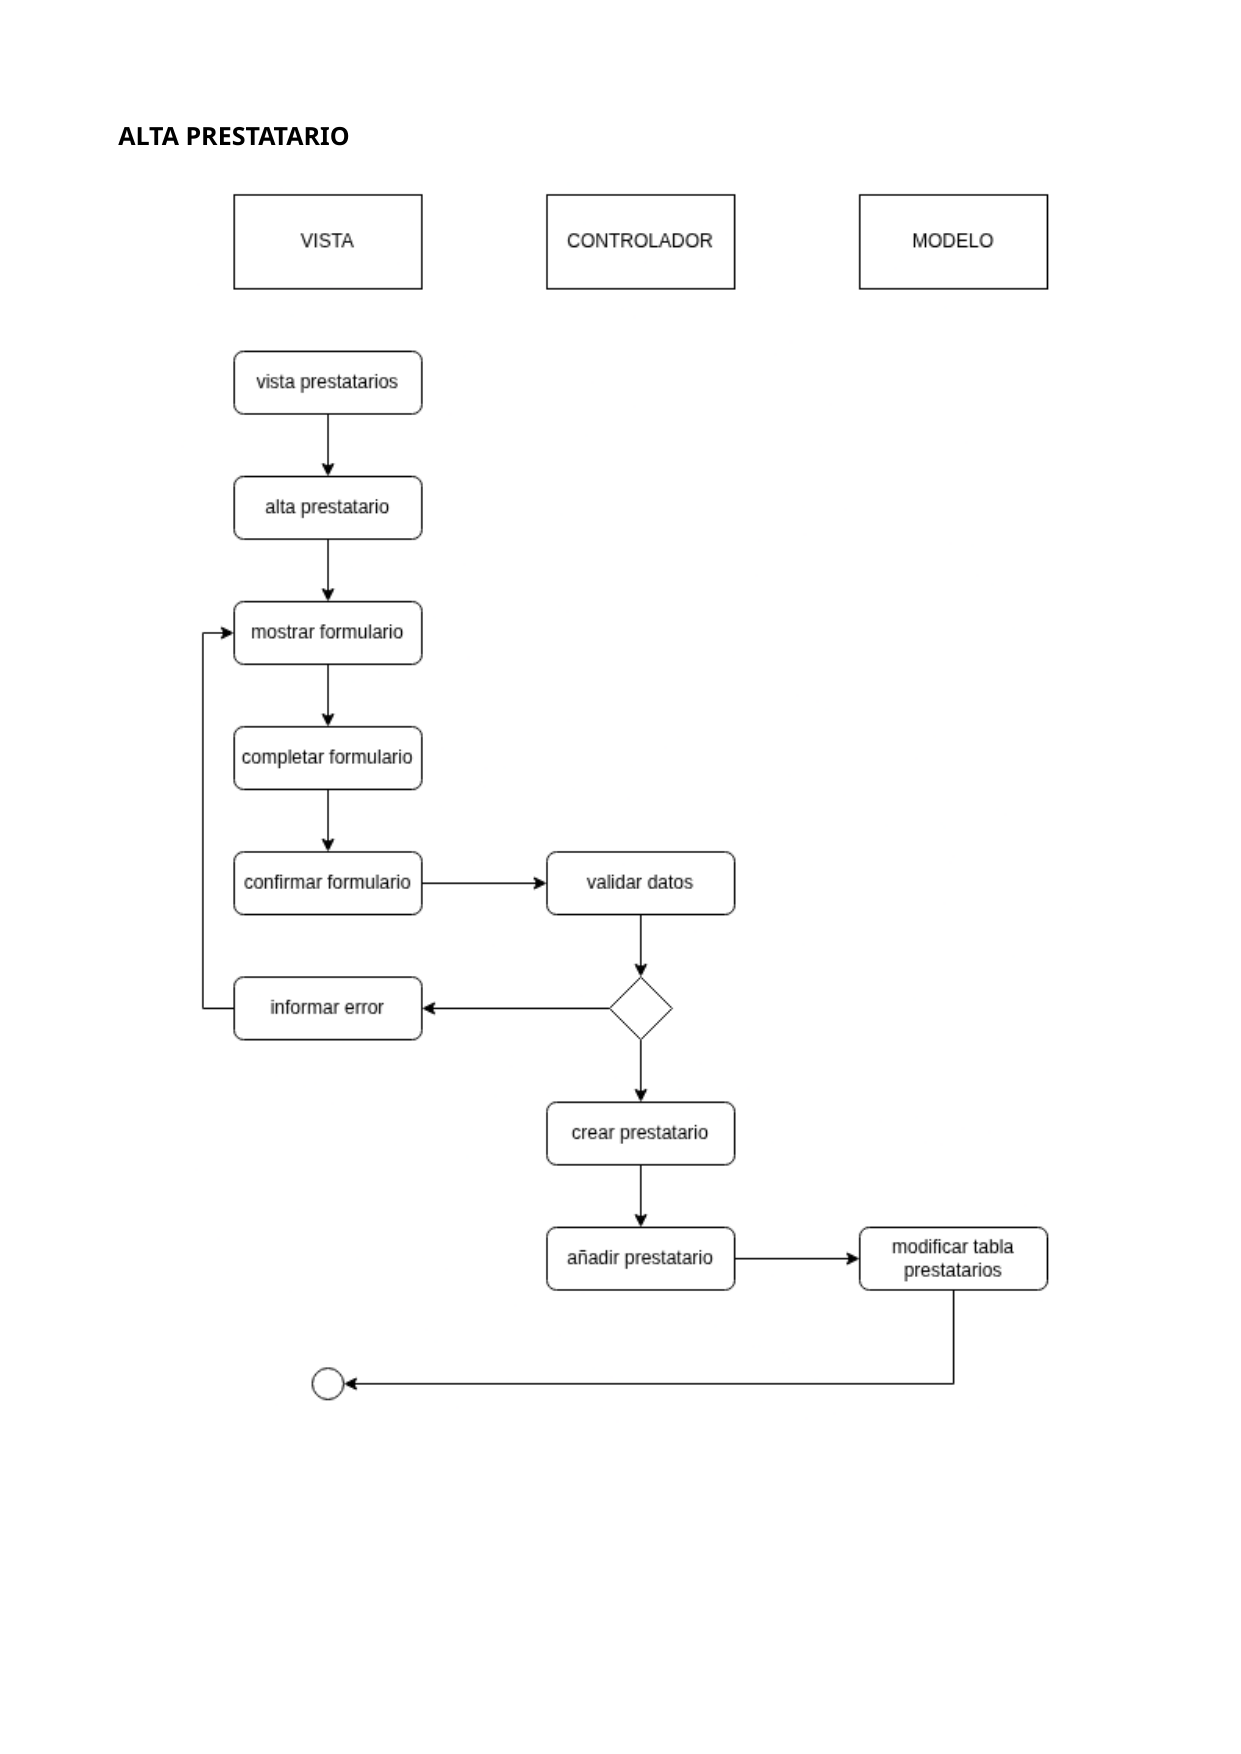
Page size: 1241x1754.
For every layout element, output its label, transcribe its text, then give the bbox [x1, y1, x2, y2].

text ALTA PRESTATARIO [118, 118, 1122, 152]
picture [168, 171, 1072, 1424]
